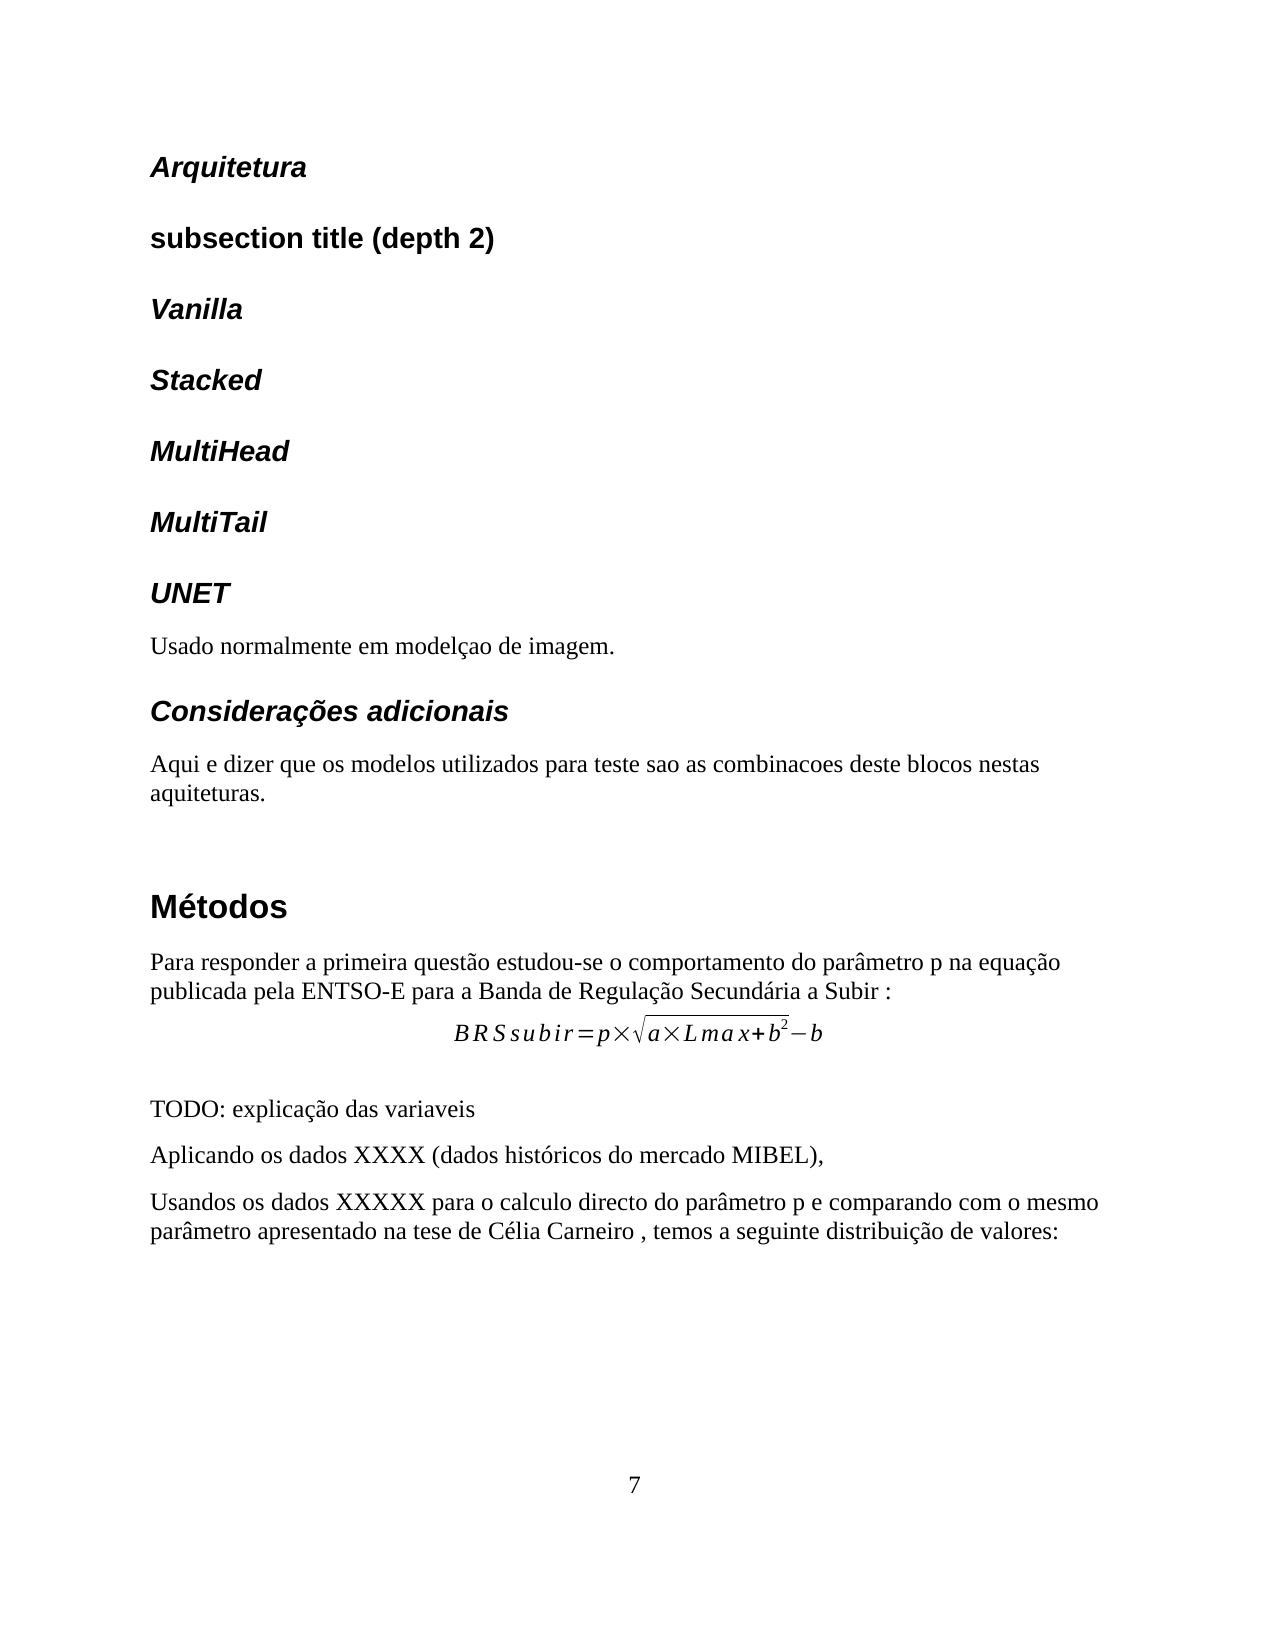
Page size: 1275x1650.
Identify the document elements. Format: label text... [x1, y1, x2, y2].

subtitle Considerações adicionais [150, 694, 1125, 727]
subtitle MultiTail [150, 505, 1125, 539]
subtitle MultiHead [150, 434, 1125, 468]
subtitle Arquitetura [150, 150, 1125, 183]
subtitle subsection title (depth 2) [150, 221, 1125, 254]
text Usandos os dados XXXXX para o calculo directo do parâmetro p e comparando com o mesmo parâmetro apresentado na tese de Célia Carneiro , temos a seguinte distribuição de valores: [150, 1187, 1125, 1245]
subtitle Vanilla [150, 292, 1125, 326]
subtitle UNET [150, 576, 1125, 610]
text Aplicando os dados XXXX (dados históricos do mercado MIBEL), [150, 1141, 1125, 1169]
text Aqui e dizer que os modelos utilizados para teste sao as combinacoes deste blocos nestas aquiteturas. [150, 749, 1125, 806]
text TODO: explicação das variaveis [150, 1094, 1125, 1123]
text Para responder a primeira questão estudou-se o comportamento do parâmetro p na equação publicada pela ENTSO-E para a Banda de Regulação Secundária a Subir : [150, 947, 1125, 1005]
subtitle Stacked [150, 363, 1125, 397]
text Usado normalmente em modelçao de imagem. [150, 631, 1125, 660]
subtitle Métodos [150, 887, 1125, 926]
